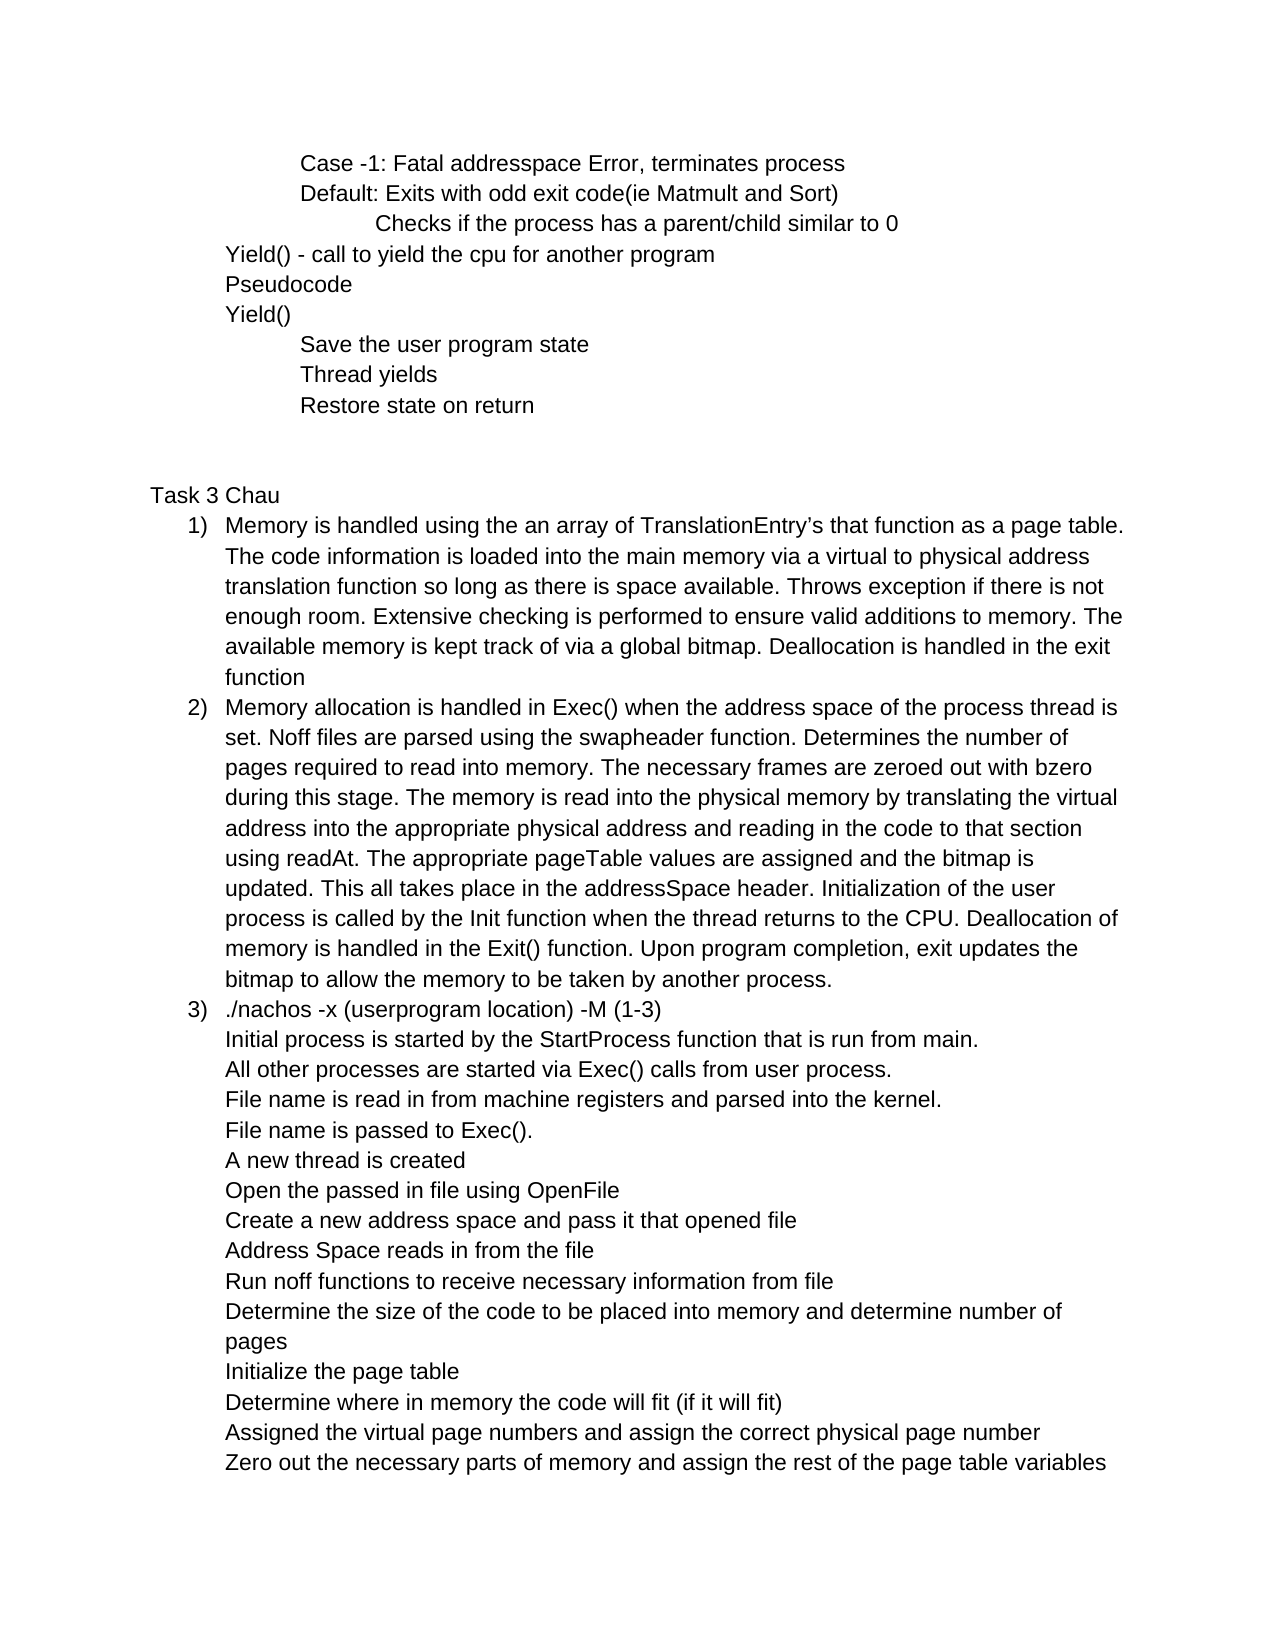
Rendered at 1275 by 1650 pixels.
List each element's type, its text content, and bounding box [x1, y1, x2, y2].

text Address Space reads in from the file [225, 1237, 1125, 1264]
list Memory allocation is handled in Exec() when the address space of the process thread is set. Noff files are parsed using the swapheader function. Determines the number of pages required to read into memory. The necessary frames are zeroed out with bzero during this stage. The memory is read into the physical memory by translating the virtual address into the appropriate physical address and reading in the code to that section using readAt. The appropriate pageTable values are assigned and the bitmap is updated. This all takes place in the addressSpace header. Initialization of the user process is called by the Init function when the thread returns to the CPU. Deallocation of memory is handled in the Exit() function. Upon program completion, exit updates the bitmap to allow the memory to be taken by another process. [187, 694, 1125, 992]
text Task 3 Chau [150, 482, 1125, 509]
text Pseudocode [225, 271, 1125, 297]
text Restore state on return [225, 392, 1125, 418]
text Assigned the virtual page numbers and assign the correct physical page number [225, 1419, 1125, 1445]
text Run noff functions to receive necessary information from file [225, 1268, 1125, 1294]
text Case -1: Fatal addresspace Error, terminates process [225, 150, 1125, 176]
text All other processes are started via Exec() calls from user process. [225, 1056, 1125, 1083]
text A new thread is created [225, 1147, 1125, 1173]
text Default: Exits with odd exit code(ie Matmult and Sort) [225, 180, 1125, 207]
text File name is read in from machine registers and parsed into the kernel. [225, 1086, 1125, 1113]
text Determine where in memory the code will fit (if it will fit) [225, 1388, 1125, 1415]
text Determine the size of the code to be placed into memory and determine number of pages [225, 1298, 1125, 1354]
text Thread yields [225, 361, 1125, 388]
text Initial process is started by the StartProcess function that is run from main. [225, 1026, 1125, 1052]
text Save the user program state [225, 331, 1125, 358]
text Initialize the page table [225, 1358, 1125, 1385]
list Memory is handled using the an array of TranslationEntry’s that function as a page table. The code information is loaded into the main memory via a virtual to physical address translation function so long as there is space available. Throws exception if there is not enough room. Extensive checking is performed to ensure valid additions to memory. The available memory is kept track of via a global bitmap. Deallocation is handled in the exit function [187, 512, 1125, 690]
text Checks if the process has a parent/child similar to 0 [225, 210, 1125, 237]
text Yield() - call to yield the cpu for another program [225, 241, 1125, 267]
text Zero out the necessary parts of memory and assign the rest of the page table variables [225, 1449, 1125, 1475]
text Yield() [225, 301, 1125, 327]
text File name is passed to Exec(). [225, 1117, 1125, 1143]
text Open the passed in file using OpenFile [225, 1177, 1125, 1203]
list ./nachos -x (userprogram location) -M (1-3) [187, 996, 1125, 1022]
text Create a new address space and pass it that opened file [225, 1207, 1125, 1234]
